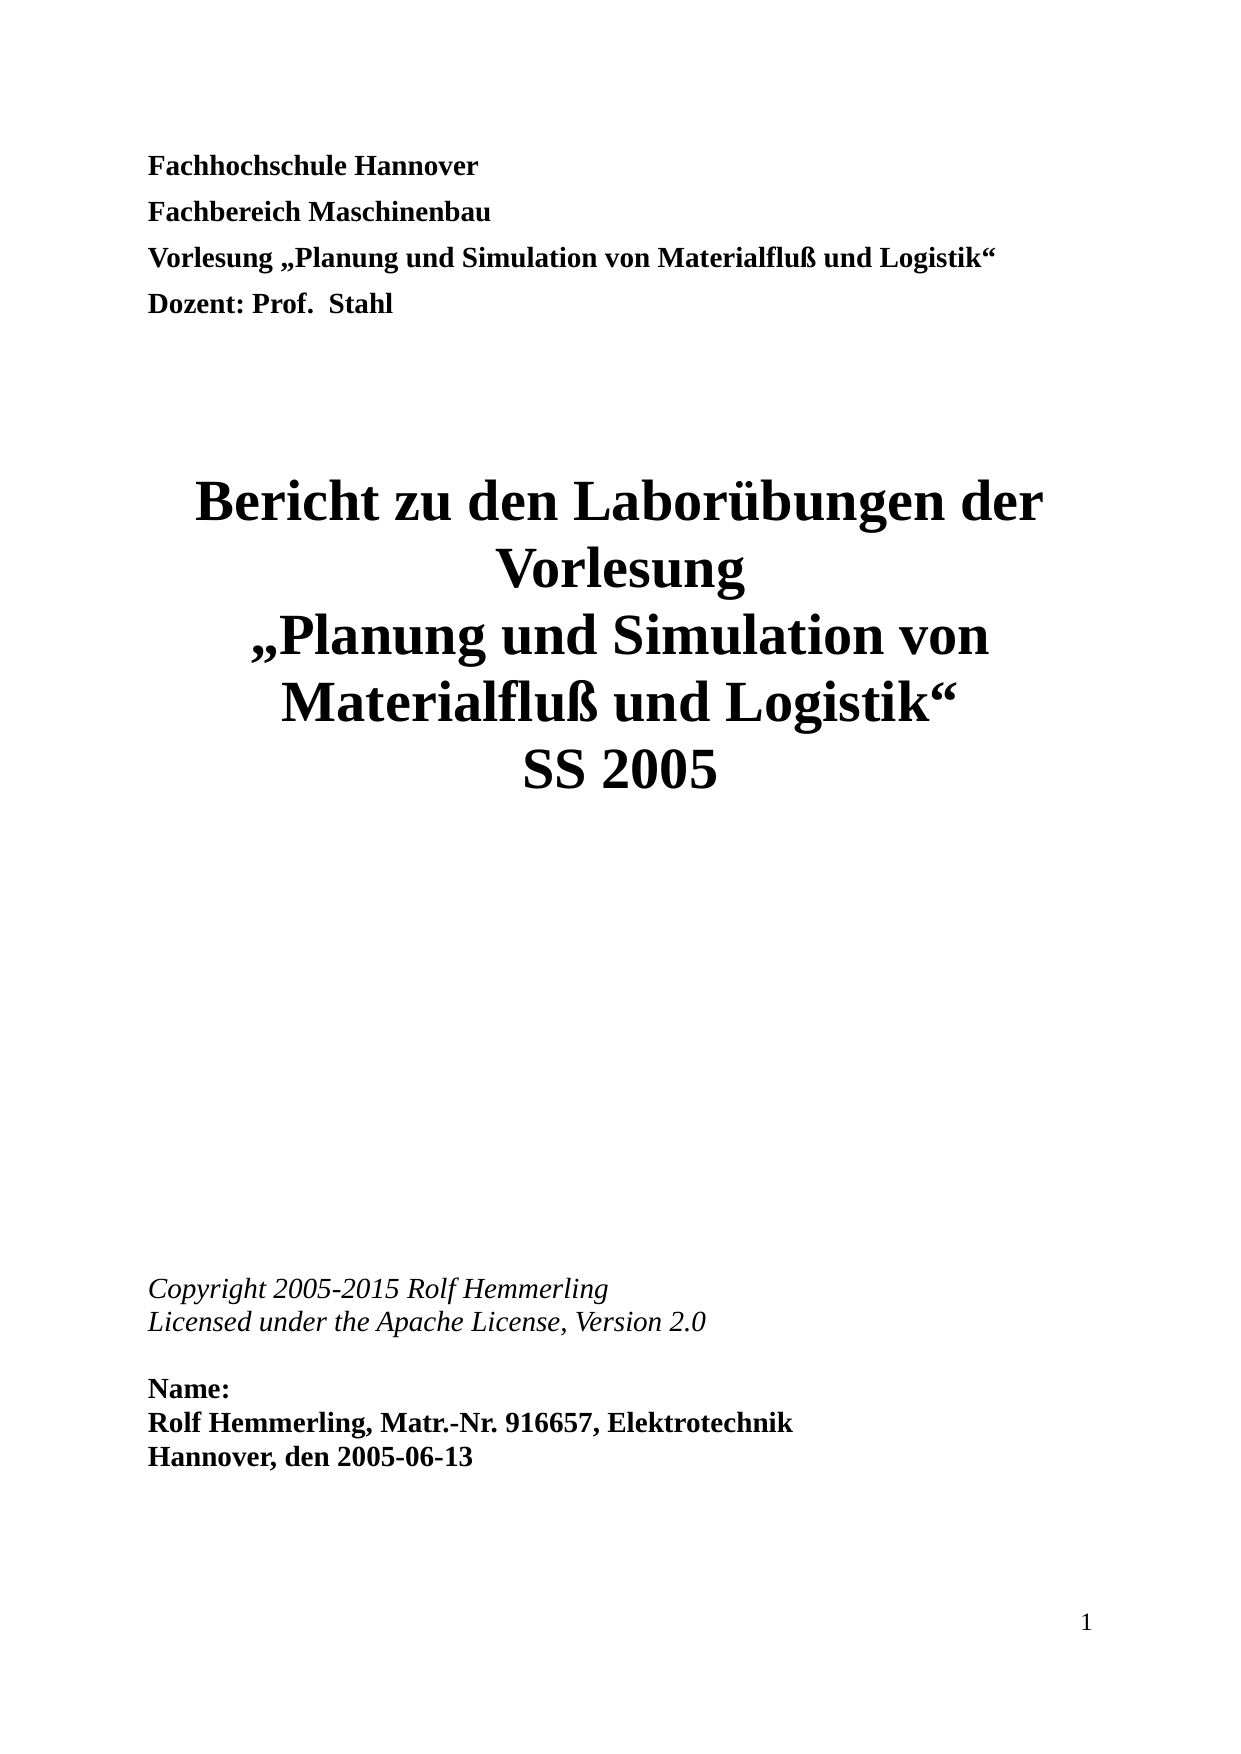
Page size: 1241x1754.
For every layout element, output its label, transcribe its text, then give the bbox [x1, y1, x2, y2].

text Hannover, den 2005-06-13 [148, 1439, 1093, 1472]
text Dozent: Prof. Stahl [148, 286, 1093, 319]
text Copyright 2005-2015 Rolf Hemmerling [148, 1271, 1093, 1304]
text Fachhochschule Hannover [148, 148, 1093, 181]
text Bericht zu den Laborübungen der Vorlesung [148, 466, 1093, 600]
text Licensed under the Apache License, Version 2.0 [148, 1304, 1093, 1338]
text „Planung und Simulation von Materialfluß und Logistik“ [148, 600, 1093, 734]
text SS 2005 [148, 734, 1093, 801]
text Fachbereich Maschinenbau [148, 194, 1093, 227]
text Vorlesung „Planung und Simulation von Materialfluß und Logistik“ [148, 240, 1093, 273]
text Name: [148, 1372, 1093, 1405]
text Rolf Hemmerling, Matr.-Nr. 916657, Elektrotechnik [148, 1405, 1093, 1439]
